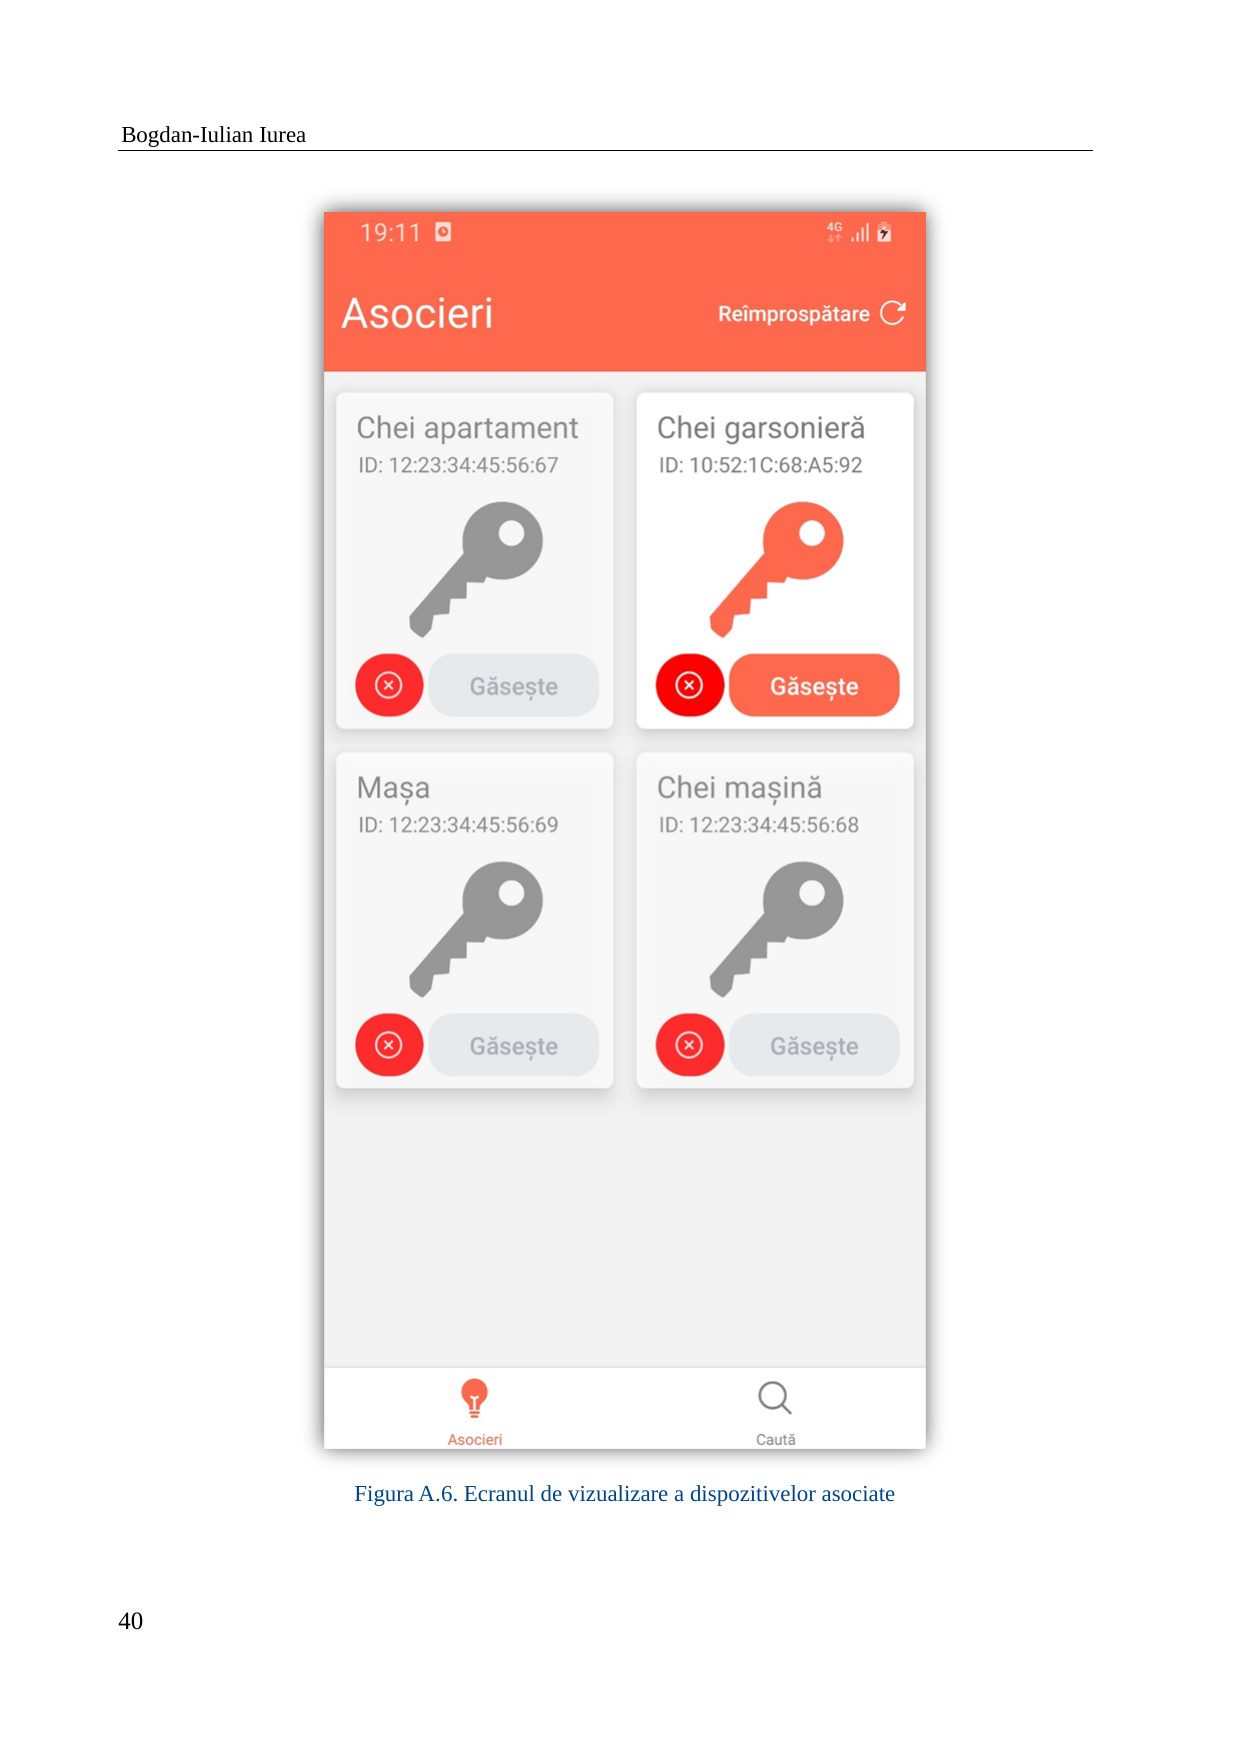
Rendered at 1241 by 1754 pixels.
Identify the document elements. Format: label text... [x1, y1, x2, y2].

text Figura A.6. Ecranul de vizualizare a dispozitivelor asociate [292, 1481, 957, 1507]
picture [292, 180, 958, 1481]
